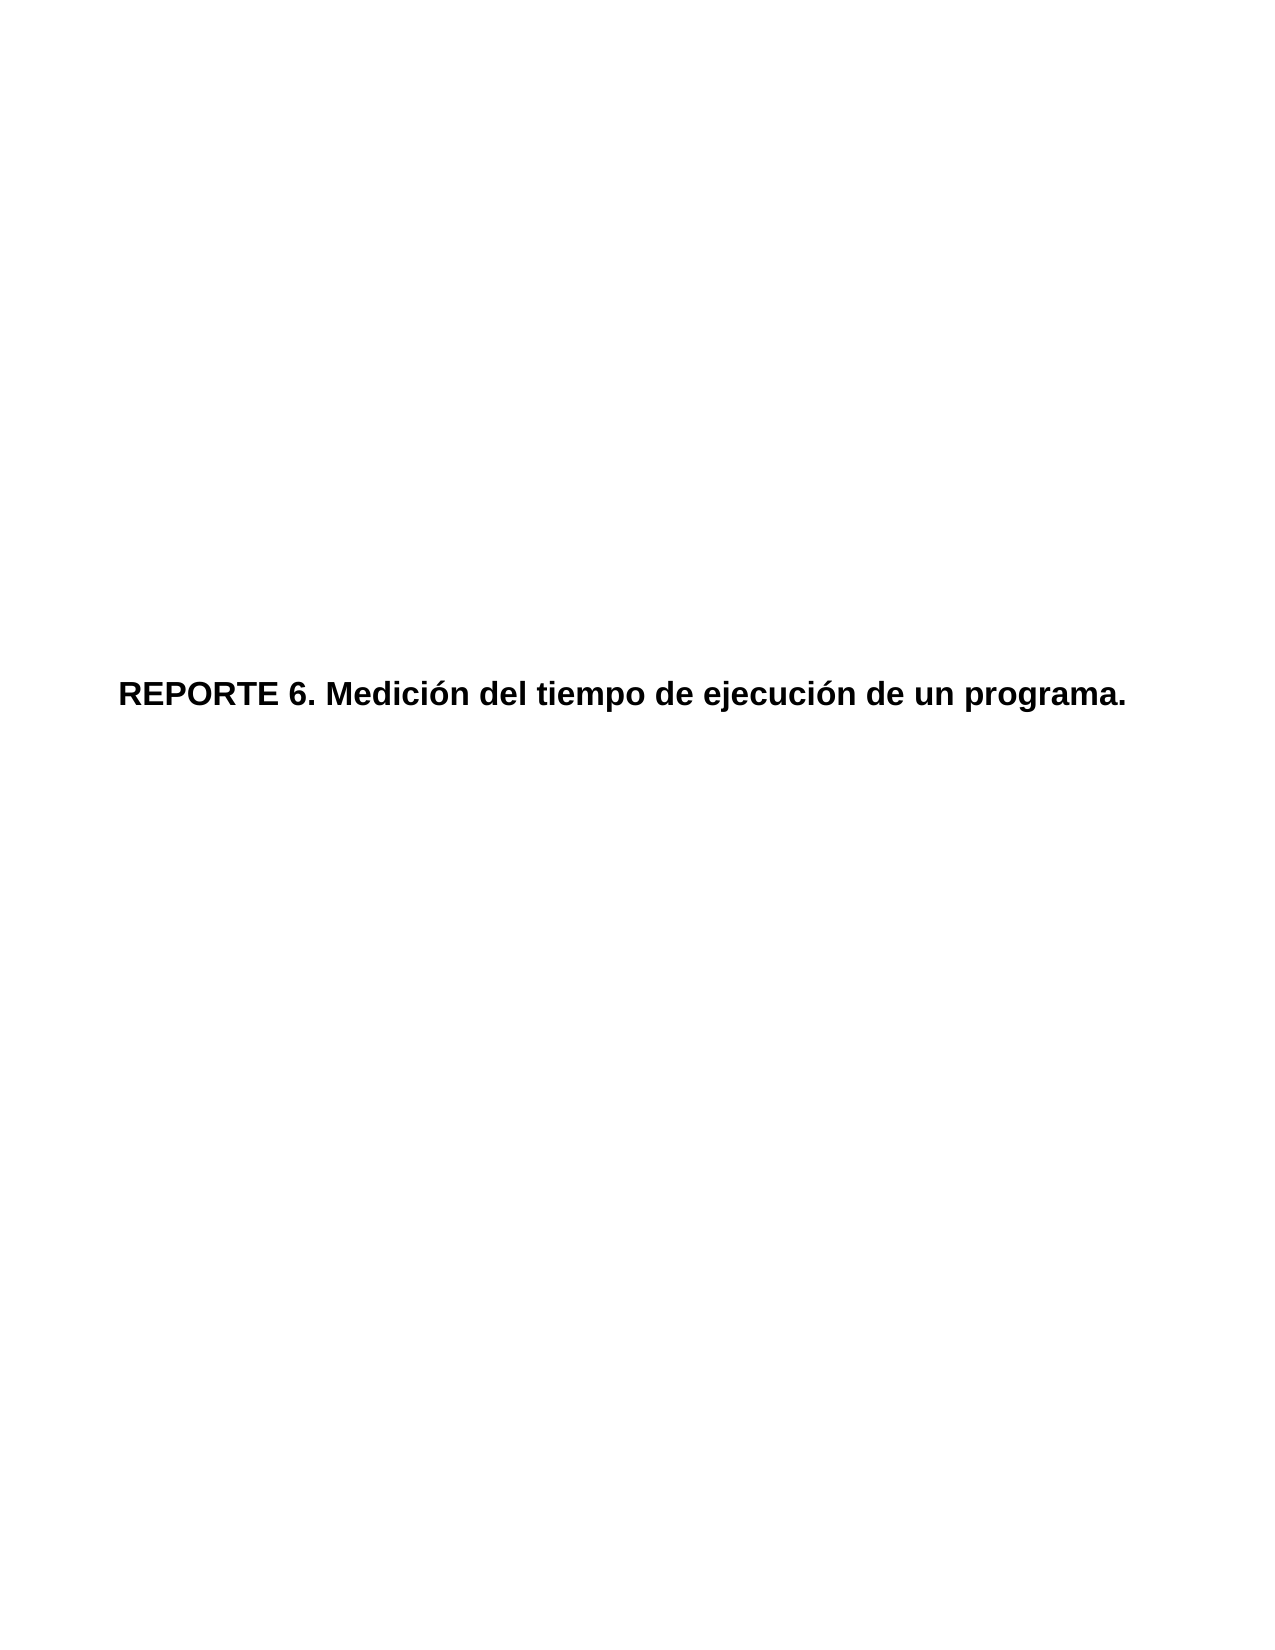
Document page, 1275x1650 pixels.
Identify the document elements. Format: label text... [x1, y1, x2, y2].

subtitle REPORTE 6. Medición del tiempo de ejecución de un programa. [118, 674, 1157, 712]
